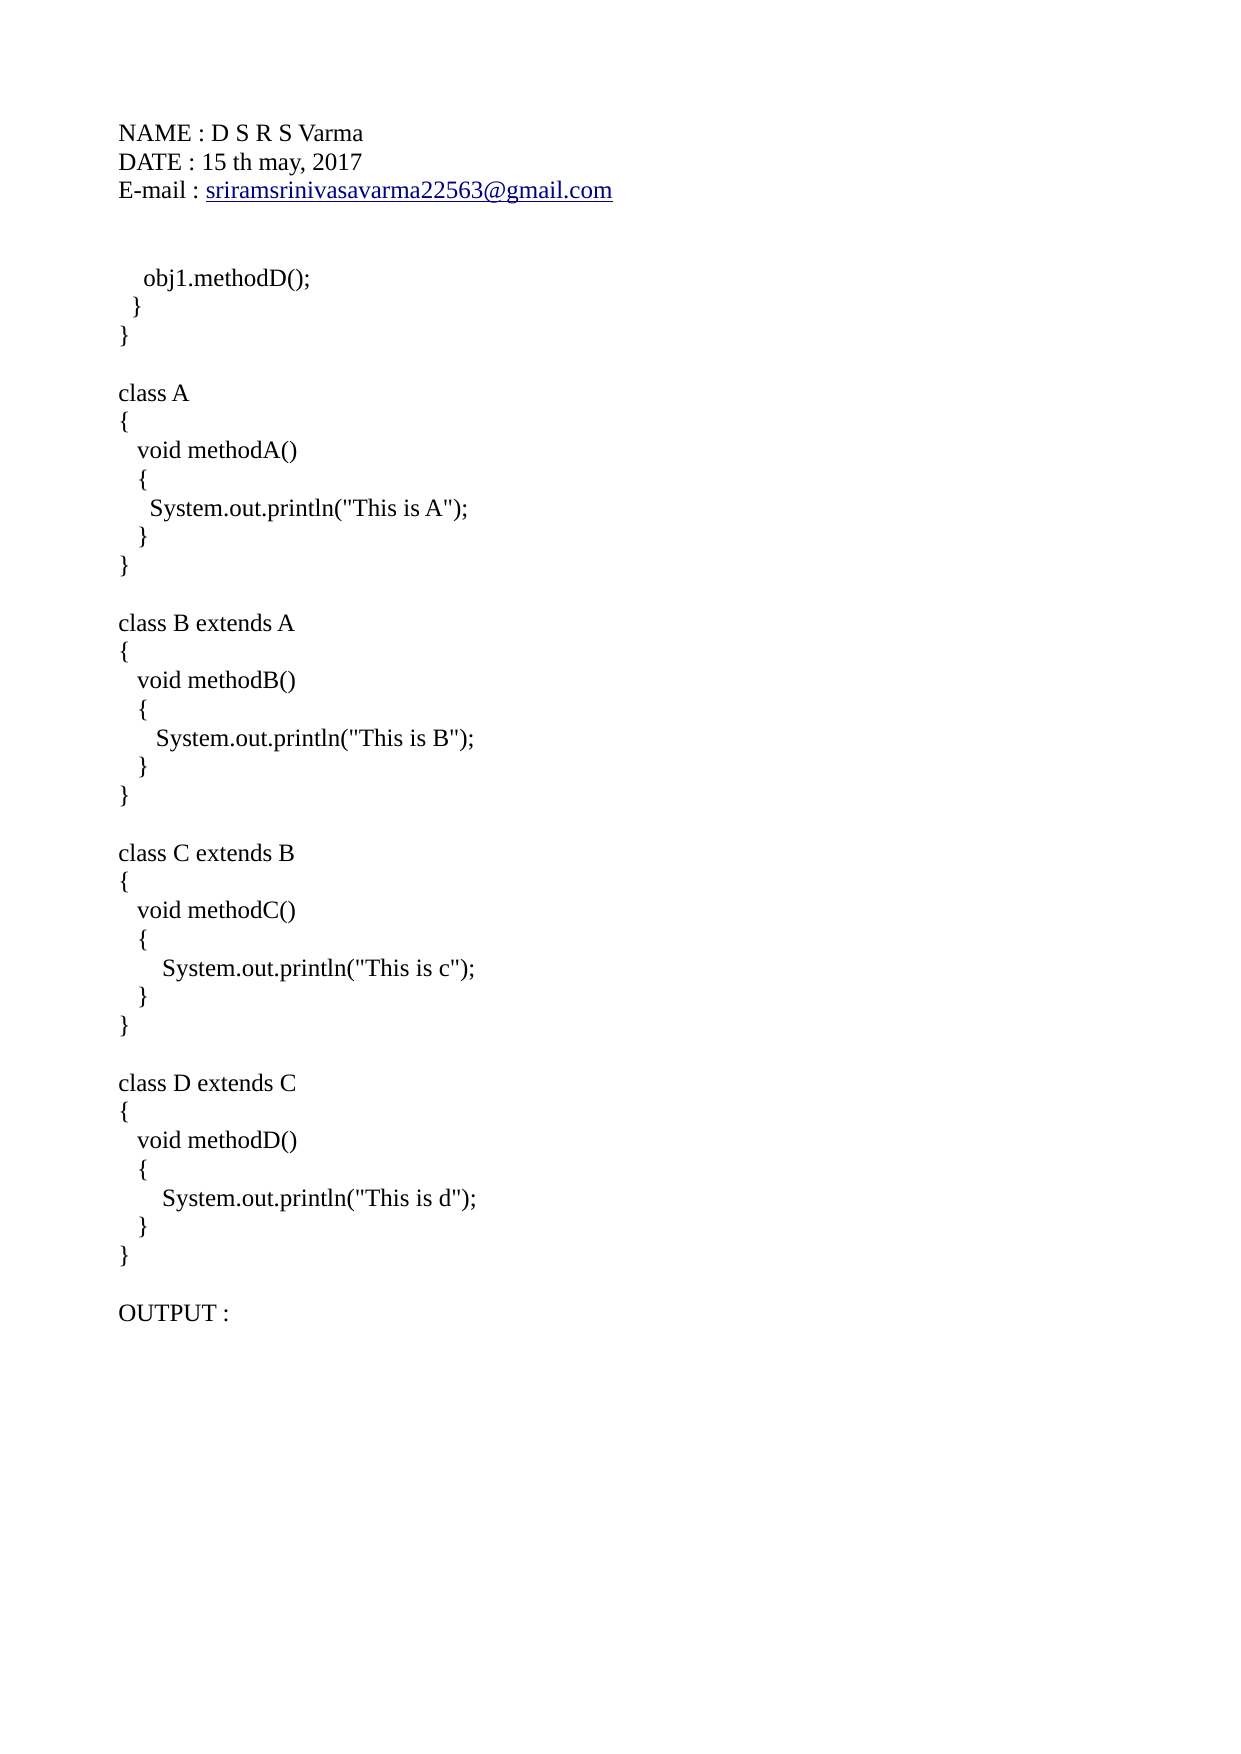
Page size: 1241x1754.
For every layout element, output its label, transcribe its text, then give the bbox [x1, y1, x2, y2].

text void methodB() [118, 665, 1122, 694]
text class B extends A [118, 608, 1122, 636]
text { [118, 1096, 1122, 1125]
text void methodD() [118, 1125, 1122, 1154]
text void methodA() [118, 435, 1122, 464]
text class D extends C [118, 1068, 1122, 1096]
text System.out.println("This is A"); [118, 493, 1122, 521]
text } [118, 550, 1122, 579]
text { [118, 1154, 1122, 1183]
text void methodC() [118, 895, 1122, 924]
text } [118, 320, 1122, 349]
text { [118, 636, 1122, 665]
text } [118, 981, 1122, 1010]
text } [118, 291, 1122, 320]
text } [118, 1240, 1122, 1269]
text { [118, 406, 1122, 435]
text } [118, 1211, 1122, 1240]
text } [118, 780, 1122, 809]
text OUTPUT : [118, 1298, 1122, 1326]
text } [118, 521, 1122, 550]
text obj1.methodD(); [118, 263, 1122, 291]
text class C extends B [118, 838, 1122, 866]
text System.out.println("This is B"); [118, 723, 1122, 751]
text { [118, 924, 1122, 953]
text System.out.println("This is d"); [118, 1183, 1122, 1211]
text } [118, 751, 1122, 780]
text { [118, 694, 1122, 723]
text class A [118, 378, 1122, 406]
text { [118, 464, 1122, 493]
text } [118, 1010, 1122, 1039]
text System.out.println("This is c"); [118, 953, 1122, 981]
text { [118, 866, 1122, 895]
